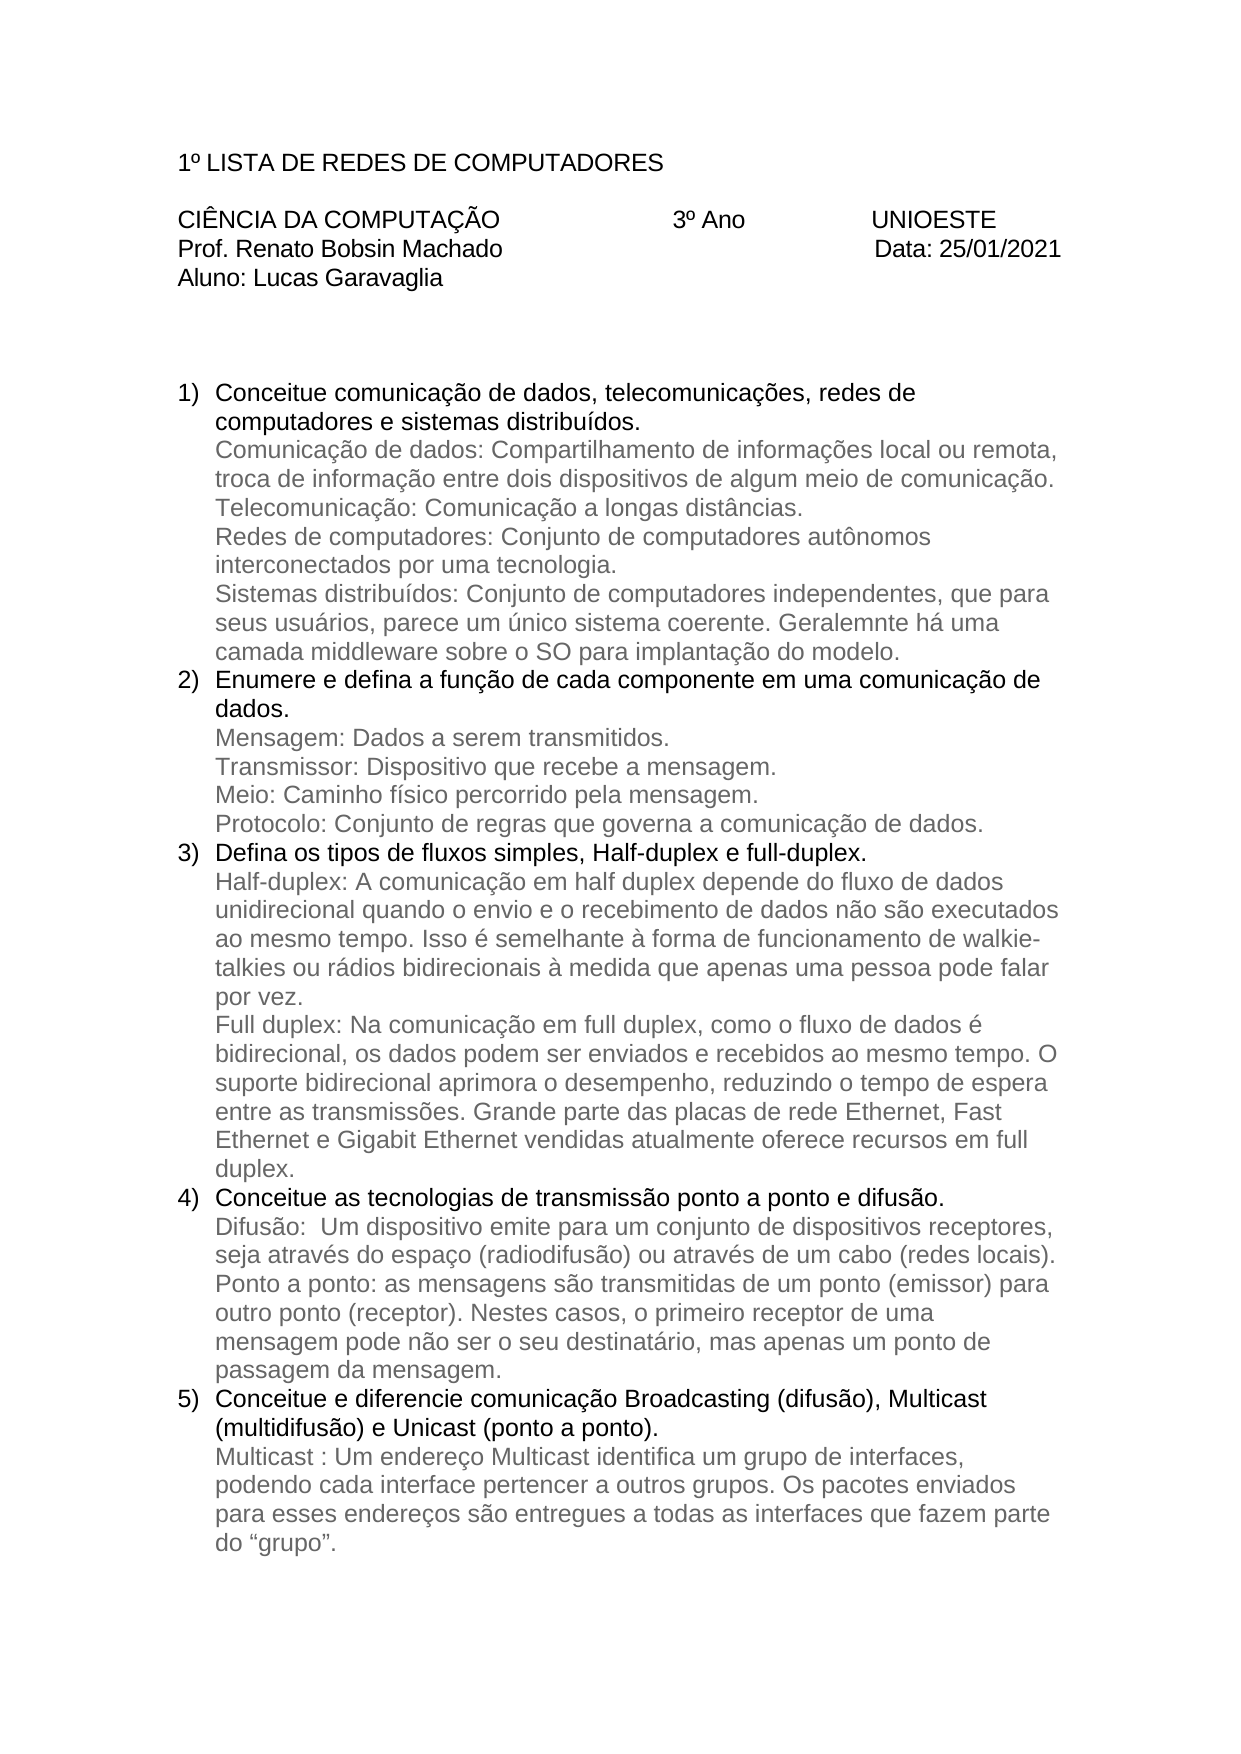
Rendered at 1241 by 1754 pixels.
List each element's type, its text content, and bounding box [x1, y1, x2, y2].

list Full duplex: Na comunicação em full duplex, como o fluxo de dados é bidirecional, os dados podem ser enviados e recebidos ao mesmo tempo. O suporte bidirecional aprimora o desempenho, reduzindo o tempo de espera entre as transmissões. Grande parte das placas de rede Ethernet, Fast Ethernet e Gigabit Ethernet vendidas atualmente oferece recursos em full duplex. [177, 1010, 1063, 1183]
list Mensagem: Dados a serem transmitidos. [177, 723, 1063, 751]
list Protocolo: Conjunto de regras que governa a comunicação de dados. [177, 809, 1063, 838]
list Comunicação de dados: Compartilhamento de informações local ou remota, troca de informação entre dois dispositivos de algum meio de comunicação. [177, 435, 1063, 493]
list Redes de computadores: Conjunto de computadores autônomos interconectados por uma tecnologia. [177, 521, 1063, 579]
list Telecomunicação: Comunicação a longas distâncias. [177, 493, 1063, 521]
list Conceitue comunicação de dados, telecomunicações, redes de computadores e sistemas distribuídos. [177, 378, 1063, 435]
list Meio: Caminho físico percorrido pela mensagem. [177, 780, 1063, 809]
text Prof. Renato Bobsin Machado Data: 25/01/2021 [177, 234, 1063, 263]
list Multicast : Um endereço Multicast identifica um grupo de interfaces, podendo cada interface pertencer a outros grupos. Os pacotes enviados para esses endereços são entregues a todas as interfaces que fazem parte do “grupo”. [177, 1441, 1063, 1556]
list Ponto a ponto: as mensagens são transmitidas de um ponto (emissor) para outro ponto (receptor). Nestes casos, o primeiro receptor de uma mensagem pode não ser o seu destinatário, mas apenas um ponto de passagem da mensagem. [177, 1269, 1063, 1384]
text Aluno: Lucas Garavaglia [177, 263, 1063, 291]
subtitle CIÊNCIA DA COMPUTAÇÃO 3º Ano UNIOESTE [177, 205, 1063, 234]
list Half-duplex: A comunicação em half duplex depende do fluxo de dados unidirecional quando o envio e o recebimento de dados não são executados ao mesmo tempo. Isso é semelhante à forma de funcionamento de walkie-talkies ou rádios bidirecionais à medida que apenas uma pessoa pode falar por vez. [177, 866, 1063, 1010]
list Difusão: Um dispositivo emite para um conjunto de dispositivos receptores, seja através do espaço (radiodifusão) ou através de um cabo (redes locais). [177, 1211, 1063, 1269]
list Defina os tipos de fluxos simples, Half-duplex e full-duplex. [177, 838, 1063, 866]
list Transmissor: Dispositivo que recebe a mensagem. [177, 751, 1063, 780]
list Conceitue e diferencie comunicação Broadcasting (difusão), Multicast (multidifusão) e Unicast (ponto a ponto). [177, 1384, 1063, 1441]
text 1º LISTA DE REDES DE COMPUTADORES [177, 148, 1063, 176]
list Conceitue as tecnologias de transmissão ponto a ponto e difusão. [177, 1183, 1063, 1211]
list Sistemas distribuídos: Conjunto de computadores independentes, que para seus usuários, parece um único sistema coerente. Geralemnte há uma camada middleware sobre o SO para implantação do modelo. [177, 579, 1063, 665]
list Enumere e defina a função de cada componente em uma comunicação de dados. [177, 665, 1063, 723]
